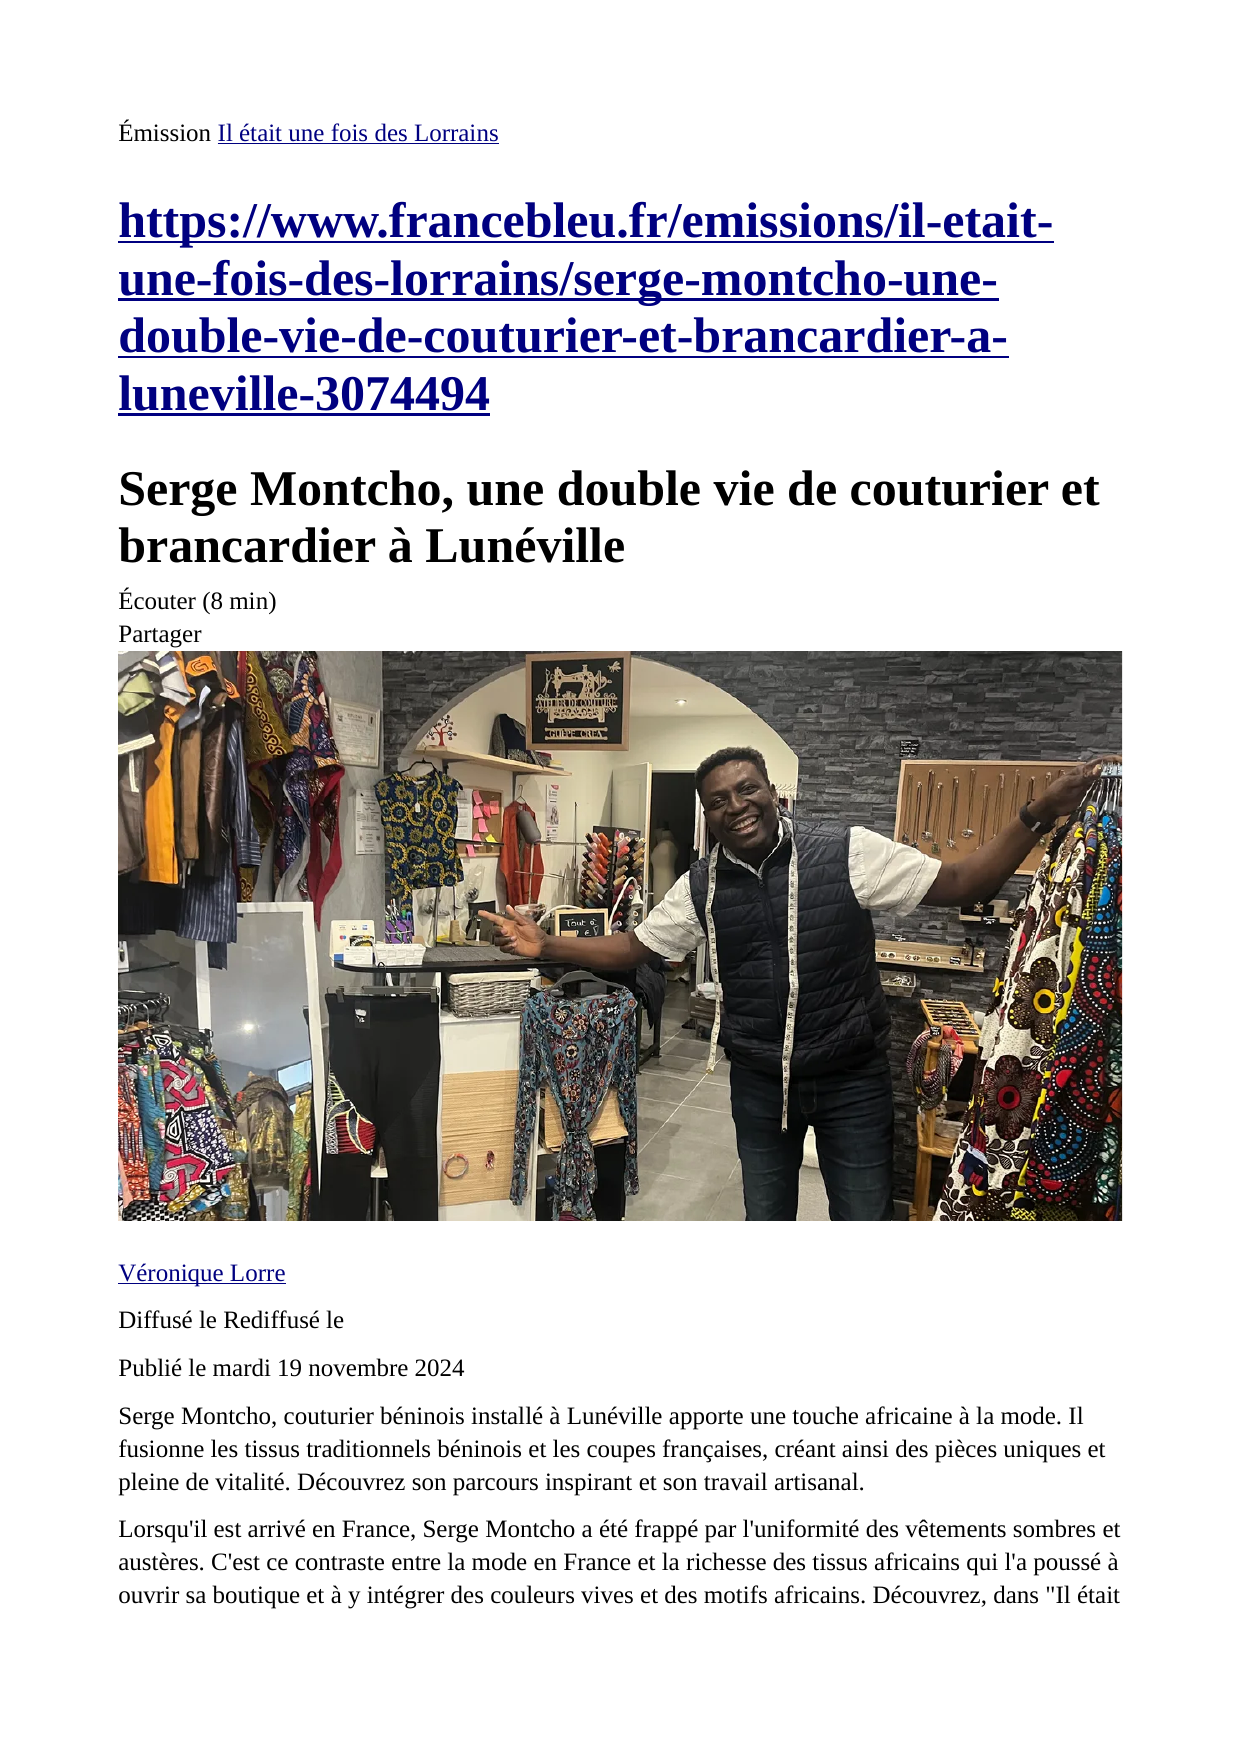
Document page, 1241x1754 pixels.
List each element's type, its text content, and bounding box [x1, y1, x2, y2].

text Publié le mardi 19 novembre 2024 [118, 1353, 1122, 1382]
text Serge Montcho, couturier béninois installé à Lunéville apporte une touche africaine à la mode. Il fusionne les tissus traditionnels béninois et les coupes françaises, créant ainsi des pièces uniques et pleine de vitalité. Découvrez son parcours inspirant et son travail artisanal. [118, 1401, 1122, 1496]
text Véronique Lorre [118, 1258, 1122, 1287]
text Diffusé le Rediffusé le [118, 1306, 1122, 1334]
subtitle Serge Montcho, une double vie de couturier et brancardier à Lunéville [118, 458, 1122, 573]
text Émission Il était une fois des Lorrains [118, 118, 1122, 147]
subtitle https://www.francebleu.fr/emissions/il-etait-une-fois-des-lorrains/serge-montcho-une-double-vie-de-couturier-et-brancardier-a-luneville-3074494 [118, 191, 1122, 421]
text Écouter (8 min) [118, 586, 1122, 614]
picture [118, 651, 1123, 1221]
text Partager [118, 619, 1122, 647]
text Lorsqu'il est arrivé en France, Serge Montcho a été frappé par l'uniformité des vêtements sombres et austères. C'est ce contraste entre la mode en France et la richesse des tissus africains qui l'a poussé à ouvrir sa boutique et à y intégrer des couleurs vives et des motifs africains. Découvrez, dans "Il était [118, 1514, 1122, 1609]
